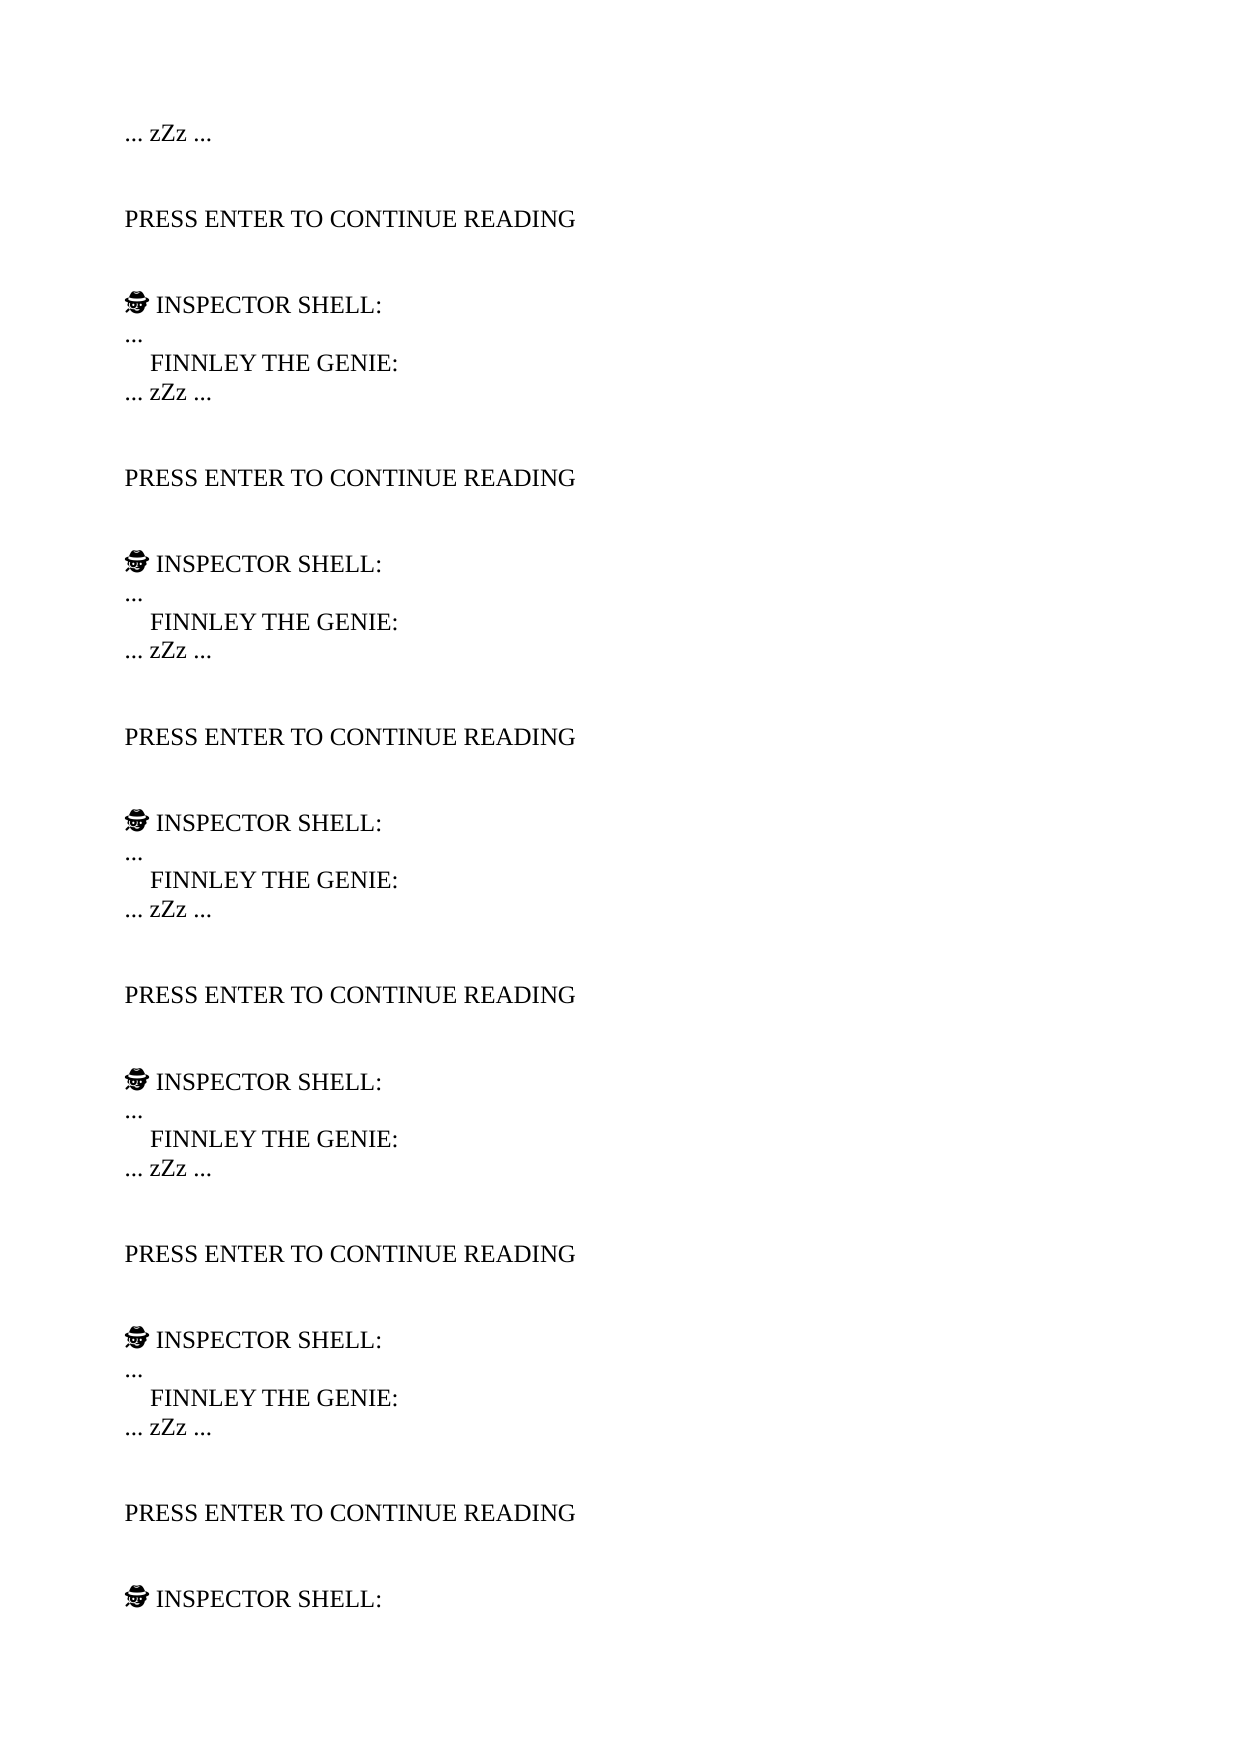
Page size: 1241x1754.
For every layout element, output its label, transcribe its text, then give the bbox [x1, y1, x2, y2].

text ... zZz ... [118, 377, 1122, 406]
text 🧞 FINNLEY THE GENIE: [118, 607, 1122, 636]
text ... [118, 1096, 1122, 1124]
text PRESS ENTER TO CONTINUE READING [118, 981, 1122, 1009]
text ... zZz ... [118, 118, 1122, 147]
text ... zZz ... [118, 636, 1122, 664]
text 🕵 INSPECTOR SHELL: [118, 808, 1122, 837]
text 🕵 INSPECTOR SHELL: [118, 1584, 1122, 1613]
text PRESS ENTER TO CONTINUE READING [118, 463, 1122, 492]
text PRESS ENTER TO CONTINUE READING [118, 722, 1122, 751]
text 🧞 FINNLEY THE GENIE: [118, 866, 1122, 894]
text PRESS ENTER TO CONTINUE READING [118, 204, 1122, 233]
text ... [118, 578, 1122, 607]
text ... [118, 837, 1122, 866]
text 🧞 FINNLEY THE GENIE: [118, 1124, 1122, 1153]
text ... zZz ... [118, 1153, 1122, 1182]
text 🕵 INSPECTOR SHELL: [118, 1067, 1122, 1096]
text ... [118, 1354, 1122, 1383]
text 🕵 INSPECTOR SHELL: [118, 291, 1122, 319]
text PRESS ENTER TO CONTINUE READING [118, 1239, 1122, 1268]
text PRESS ENTER TO CONTINUE READING [118, 1498, 1122, 1527]
text ... zZz ... [118, 1412, 1122, 1441]
text ... [118, 319, 1122, 348]
text 🕵 INSPECTOR SHELL: [118, 549, 1122, 578]
text 🧞 FINNLEY THE GENIE: [118, 1383, 1122, 1412]
text ... zZz ... [118, 894, 1122, 923]
text 🕵 INSPECTOR SHELL: [118, 1326, 1122, 1354]
text 🧞 FINNLEY THE GENIE: [118, 348, 1122, 377]
